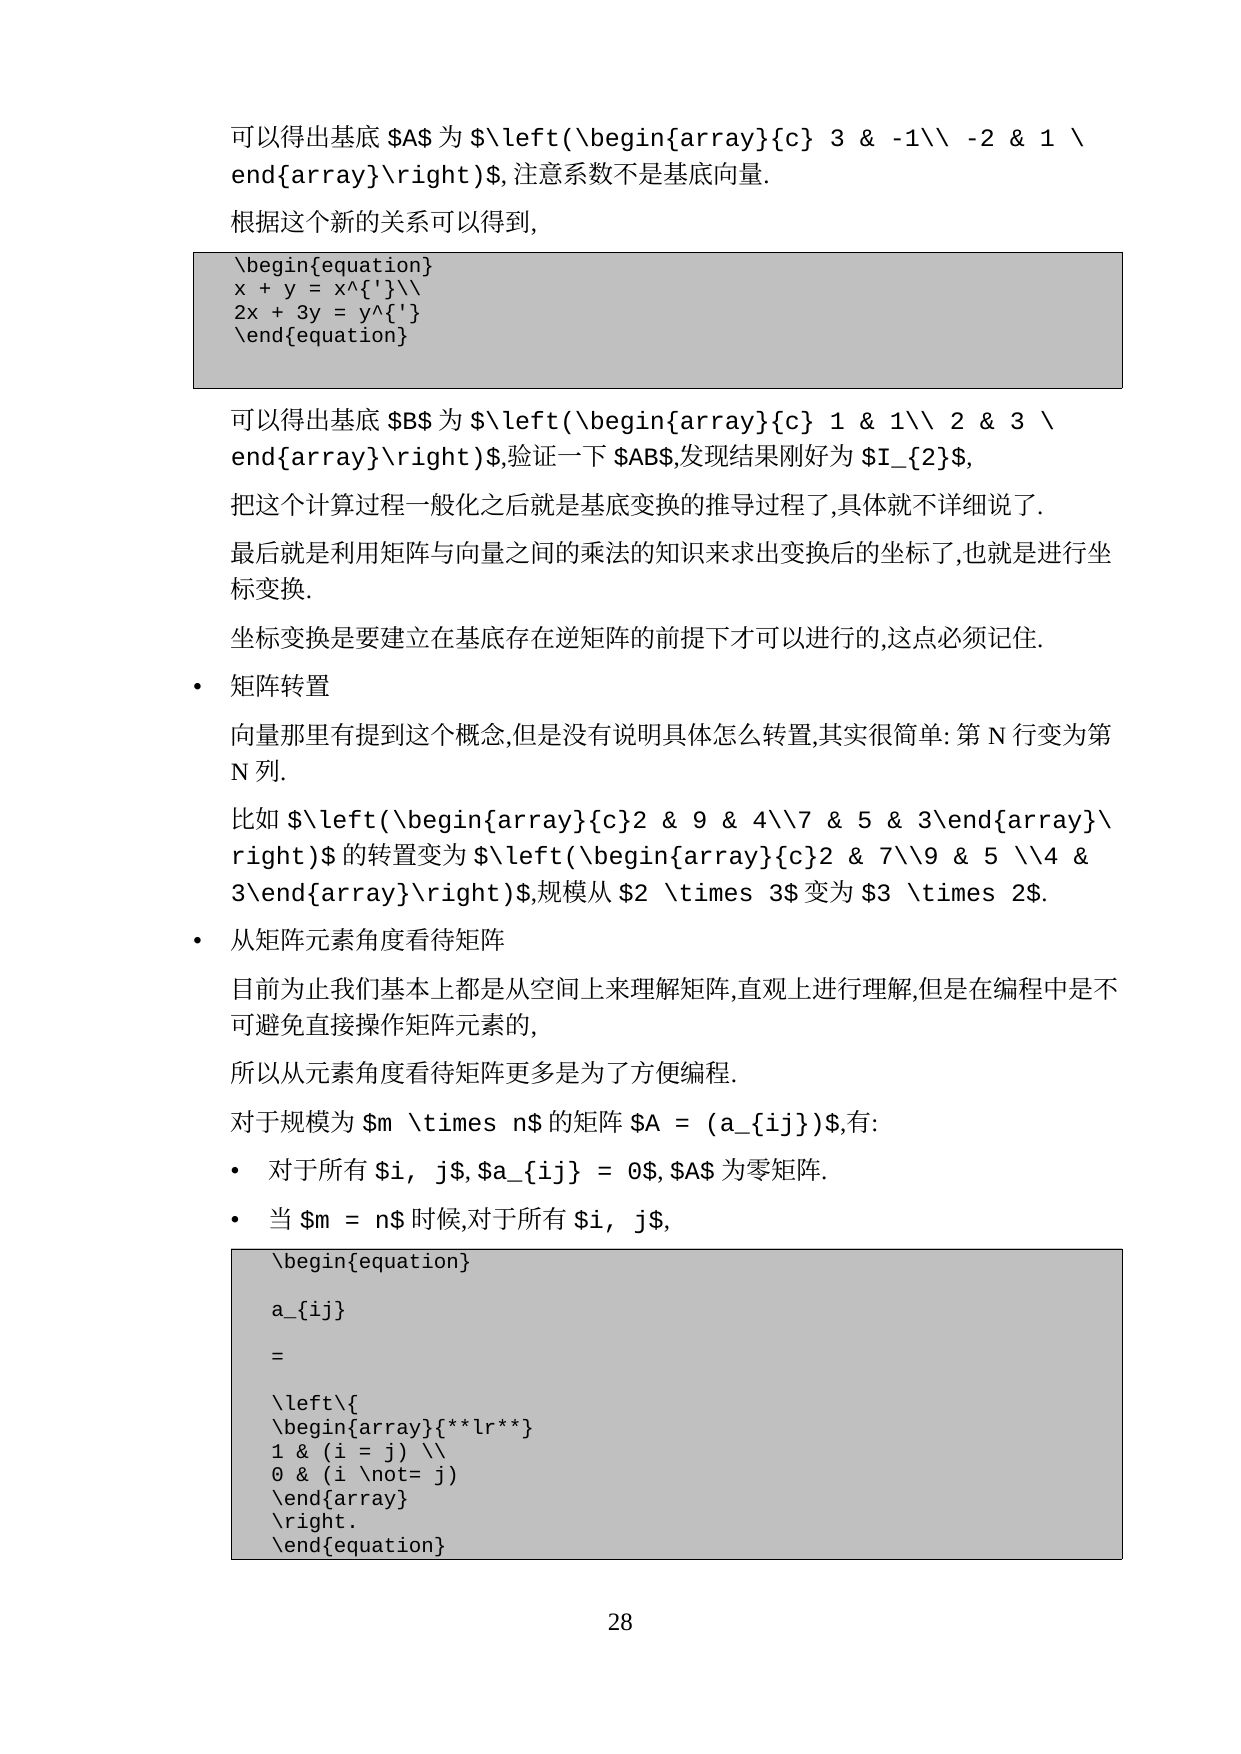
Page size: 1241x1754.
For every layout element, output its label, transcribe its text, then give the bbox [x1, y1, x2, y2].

list 可以得出基底 $A$ 为 $\left(\begin{array}{c} 3 & -1\\ -2 & 1 \end{array}\right)$, 注意系数不是基底向量. [193, 118, 1122, 191]
list \end{array} [232, 1485, 1122, 1508]
list \end{equation} [232, 1532, 1122, 1559]
list 2x + 3y = y^{'} [194, 299, 1122, 322]
list 当 $m = n$ 时候,对于所有 $i, j$, [231, 1200, 1122, 1236]
list 矩阵转置 [193, 667, 1122, 703]
list \end{equation} [194, 322, 1122, 349]
list \begin{equation} [232, 1250, 1122, 1272]
list a_{ij} [232, 1296, 1122, 1319]
list 比如 $\left(\begin{array}{c}2 & 9 & 4\\7 & 5 & 3\end{array}\right)$ 的转置变为 $\left(\begin{array}{c}2 & 7\\9 & 5 \\4 & 3\end{array}\right)$,规模从 $2 \times 3$ 变为 $3 \times 2$. [193, 800, 1122, 908]
list 向量那里有提到这个概念,但是没有说明具体怎么转置,其实很简单: 第 N 行变为第 N 列. [193, 715, 1122, 787]
list \begin{equation} [194, 253, 1122, 275]
list 0 & (i \not= j) [232, 1461, 1122, 1485]
list 对于所有 $i, j$, $a_{ij} = 0$, $A$ 为零矩阵. [231, 1151, 1122, 1187]
list x + y = x^{'}\\ [194, 275, 1122, 299]
list 目前为止我们基本上都是从空间上来理解矩阵,直观上进行理解,但是在编程中是不可避免直接操作矩阵元素的, [193, 969, 1122, 1041]
list 可以得出基底 $B$ 为 $\left(\begin{array}{c} 1 & 1\\ 2 & 3 \end{array}\right)$,验证一下 $AB$,发现结果刚好为 $I_{2}$, [193, 401, 1122, 473]
list 坐标变换是要建立在基底存在逆矩阵的前提下才可以进行的,这点必须记住. [193, 618, 1122, 654]
list \left\{ [232, 1390, 1122, 1414]
list 所以从元素角度看待矩阵更多是为了方便编程. [193, 1054, 1122, 1090]
list 根据这个新的关系可以得到, [193, 203, 1122, 239]
list 把这个计算过程一般化之后就是基底变换的推导过程了,具体就不详细说了. [193, 486, 1122, 522]
list = [232, 1343, 1122, 1367]
list 从矩阵元素角度看待矩阵 [193, 921, 1122, 957]
list 1 & (i = j) \\ [232, 1438, 1122, 1461]
list 对于规模为 $m \times n$ 的矩阵 $A = (a_{ij})$,有: [193, 1102, 1122, 1138]
list \right. [232, 1508, 1122, 1532]
list \begin{array}{**lr**} [232, 1414, 1122, 1438]
list 最后就是利用矩阵与向量之间的乘法的知识来求出变换后的坐标了,也就是进行坐标变换. [193, 534, 1122, 606]
